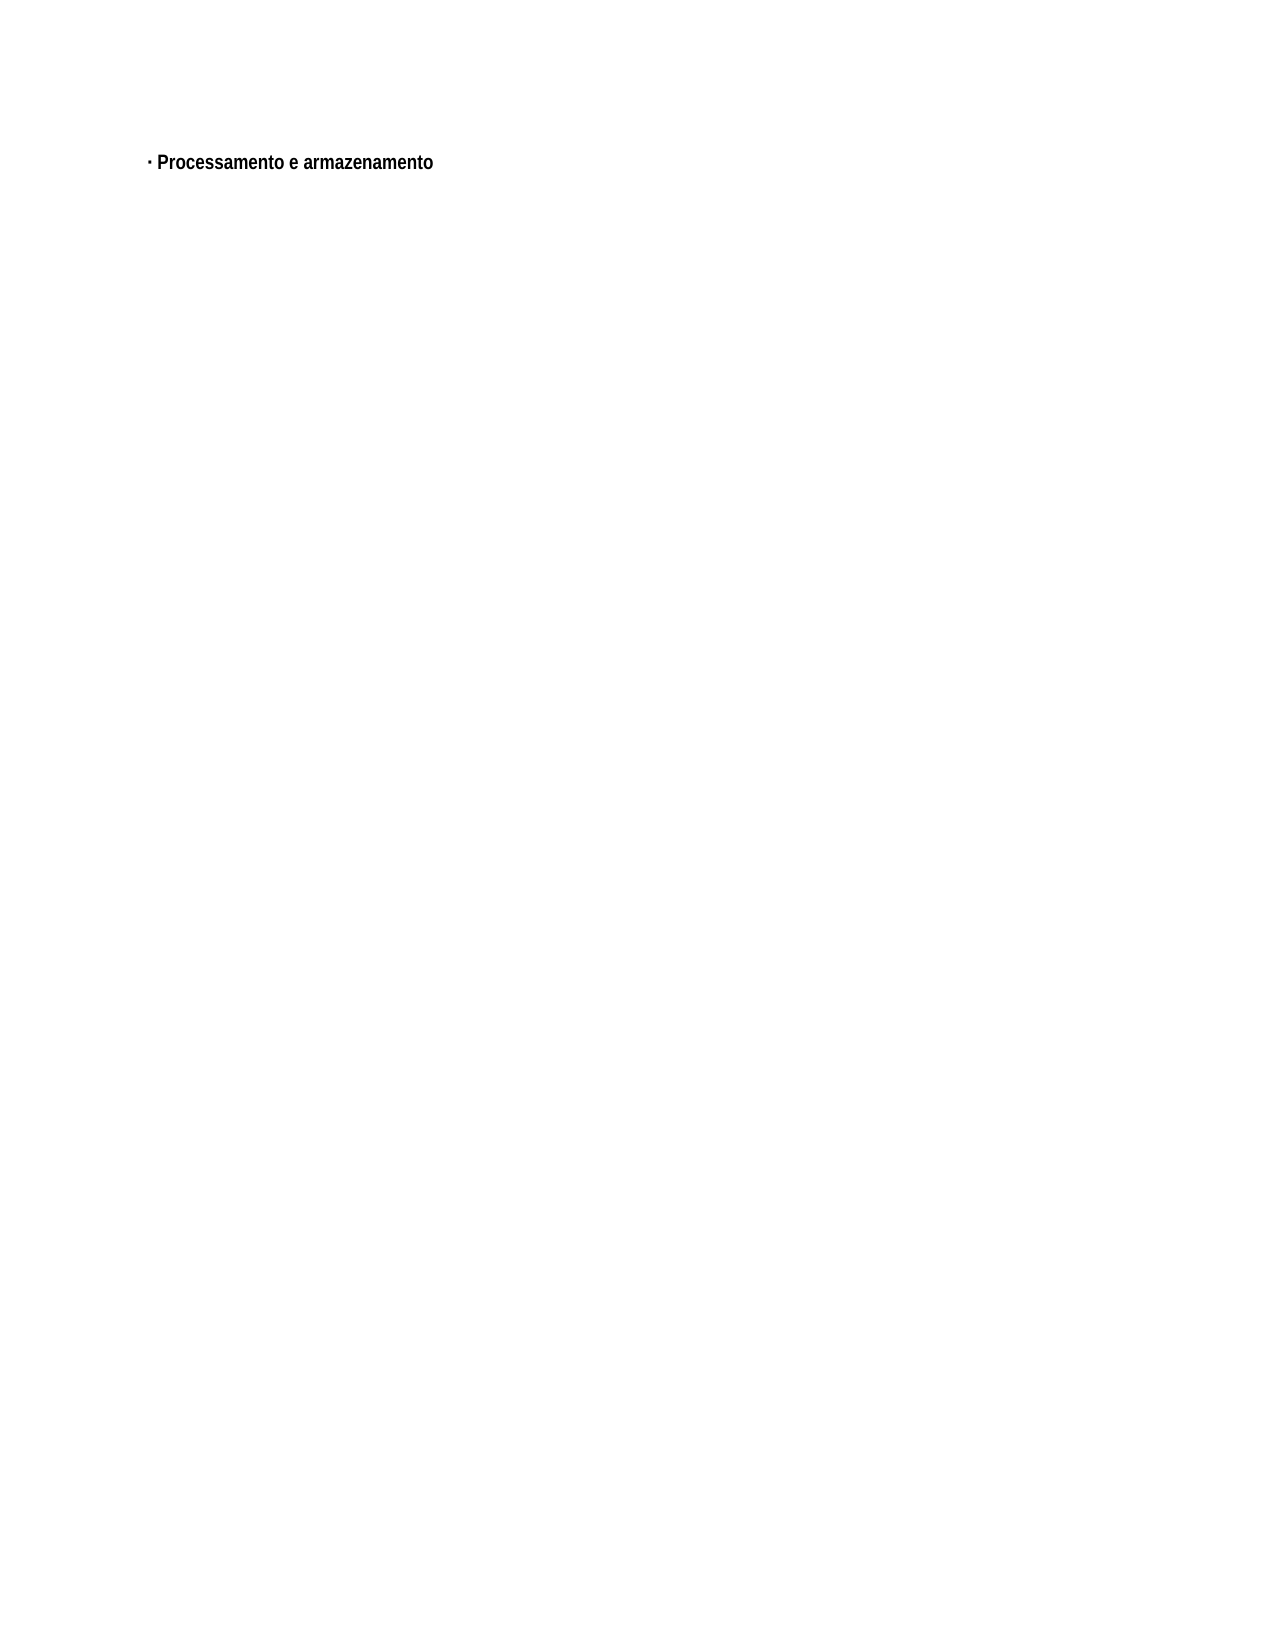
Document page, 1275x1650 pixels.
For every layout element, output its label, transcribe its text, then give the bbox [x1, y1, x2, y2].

subtitle · Processamento e armazenamento [147, 150, 1125, 174]
